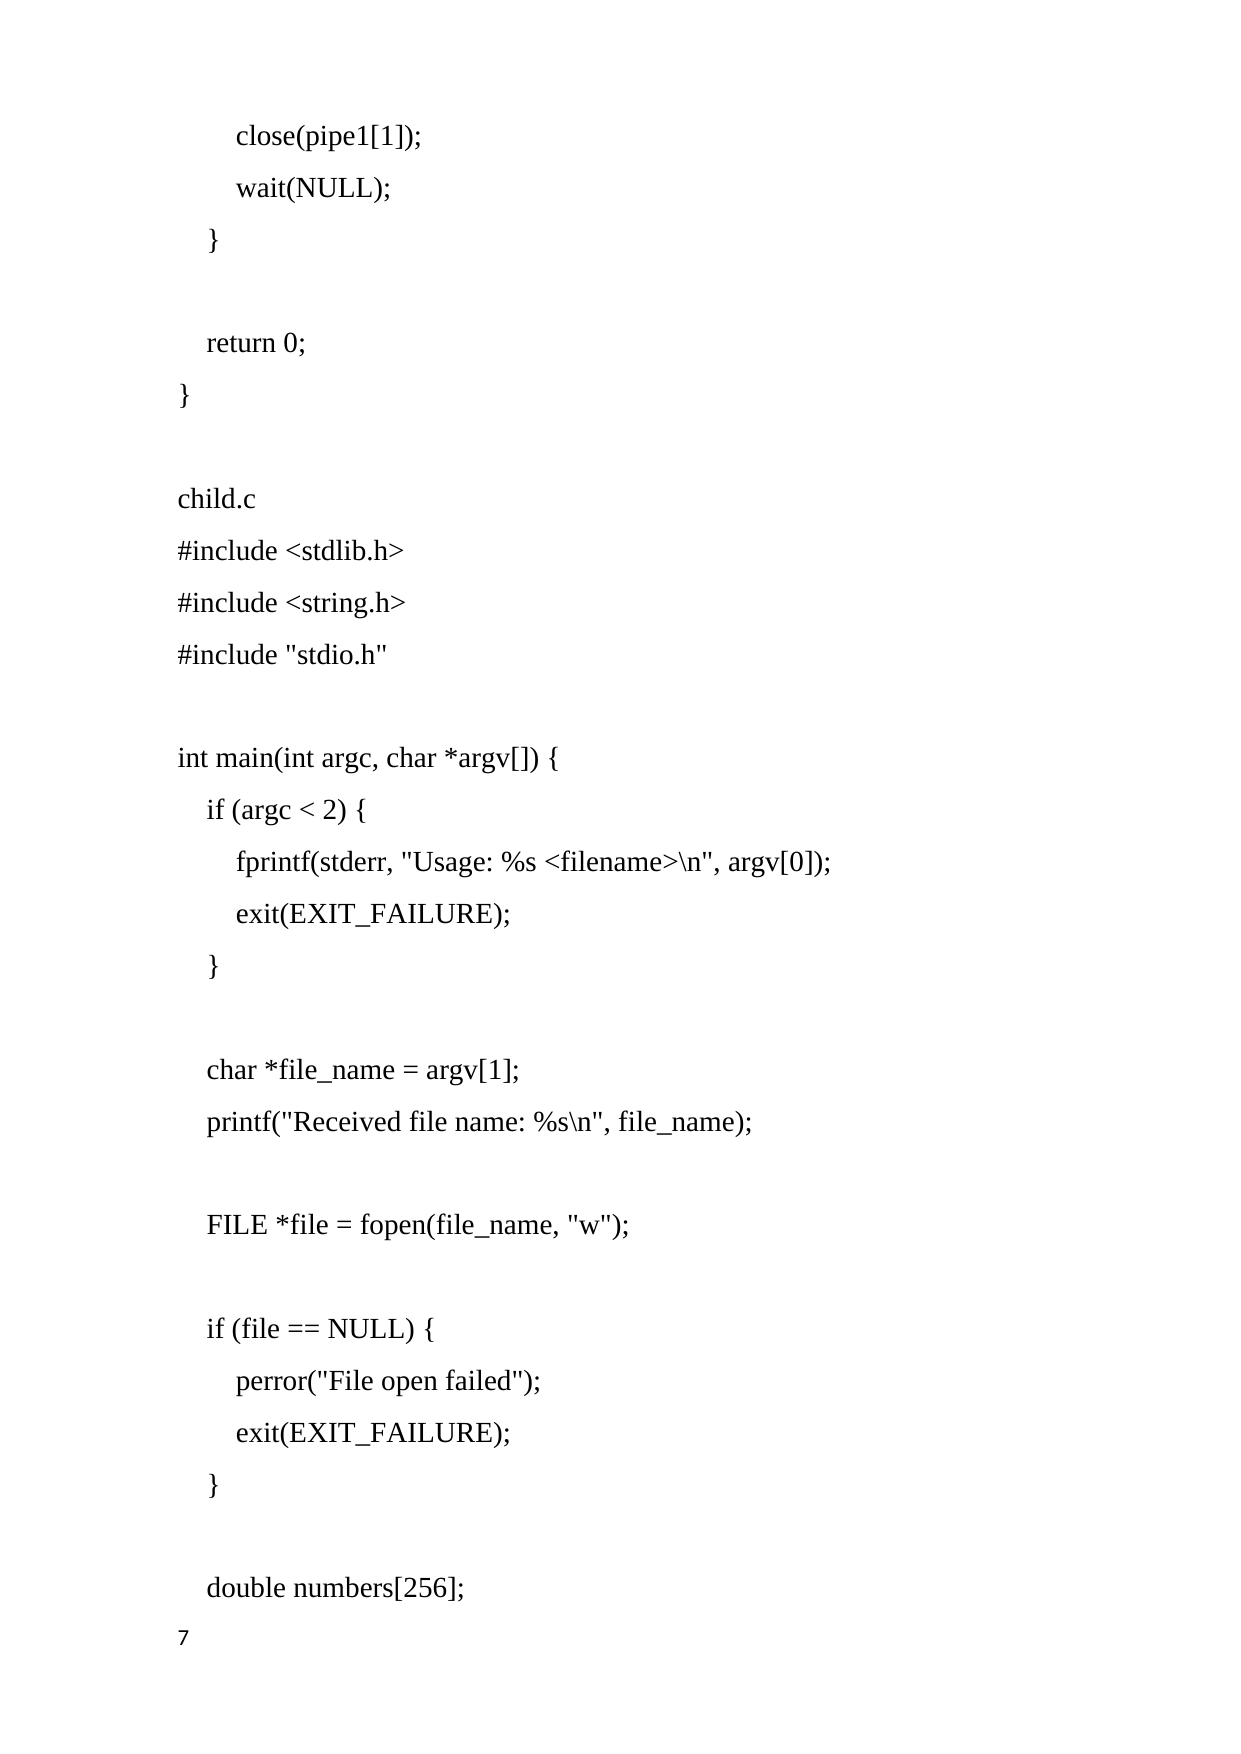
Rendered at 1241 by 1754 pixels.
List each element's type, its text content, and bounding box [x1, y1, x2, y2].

text close(pipe1[1]); [177, 118, 1152, 152]
text perror("File open failed"); [177, 1363, 1152, 1397]
text } [177, 377, 1152, 411]
text if (argc < 2) { [177, 792, 1152, 826]
text #include "stdio.h" [177, 637, 1152, 670]
text exit(EXIT_FAILURE); [177, 896, 1152, 930]
text #include <string.h> [177, 585, 1152, 618]
text #include <stdlib.h> [177, 533, 1152, 567]
text exit(EXIT_FAILURE); [177, 1415, 1152, 1448]
text double numbers[256]; [177, 1571, 1152, 1604]
text printf("Received file name: %s\n", file_name); [177, 1104, 1152, 1137]
text } [177, 1467, 1152, 1500]
text wait(NULL); [177, 170, 1152, 203]
text char *file_name = argv[1]; [177, 1052, 1152, 1085]
text } [177, 222, 1152, 255]
text FILE *file = fopen(file_name, "w"); [177, 1207, 1152, 1241]
text int main(int argc, char *argv[]) { [177, 741, 1152, 774]
text fprintf(stderr, "Usage: %s <filename>\n", argv[0]); [177, 844, 1152, 878]
text child.c [177, 481, 1152, 515]
text } [177, 948, 1152, 982]
text if (file == NULL) { [177, 1311, 1152, 1345]
text return 0; [177, 326, 1152, 359]
